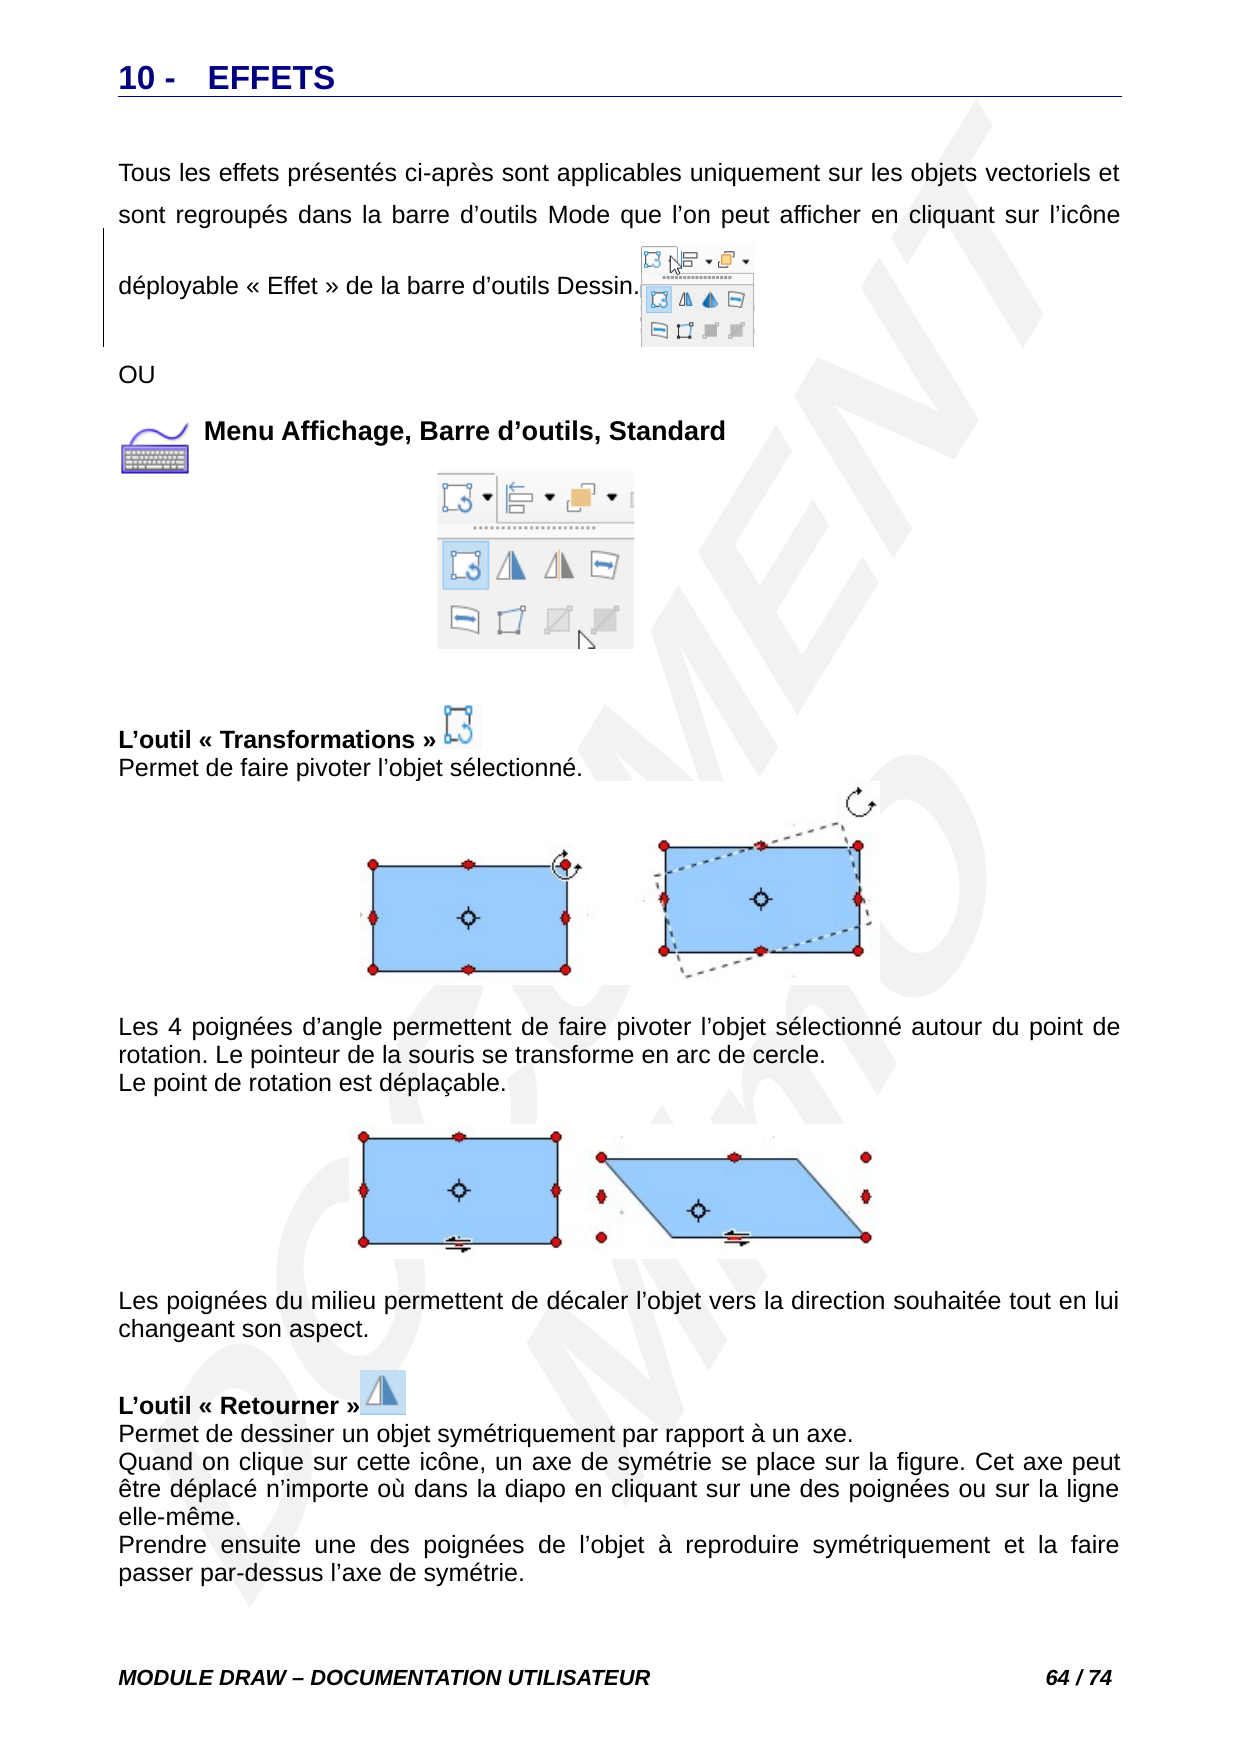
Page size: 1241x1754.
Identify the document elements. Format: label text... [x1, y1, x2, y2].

text Tous les effets présentés ci-après sont applicables uniquement sur les objets vectoriels et sont regroupés dans la barre d’outils Mode que l’on peut afficher en cliquant sur l’icône déployable « Effet » de la barre d’outils Dessin. [118, 158, 1122, 347]
subtitle Effets [118, 59, 1122, 96]
text Le point de rotation est déplaçable. [118, 1068, 1122, 1096]
text OU [118, 361, 1122, 388]
picture [117, 412, 192, 488]
picture [436, 704, 483, 749]
text L’outil « Retourner » [118, 1370, 1122, 1419]
text L’outil « Transformations » [118, 705, 1122, 754]
picture [360, 781, 881, 985]
picture [437, 469, 635, 649]
text Menu Affichage, Barre d’outils, Standard [192, 416, 1122, 447]
text Les 4 poignées d’angle permettent de faire pivoter l’objet sélectionné autour du point de rotation. Le pointeur de la souris se transforme en arc de cercle. [118, 1013, 1122, 1068]
text Permet de faire pivoter l’objet sélectionné. [118, 754, 1122, 782]
text Prendre ensuite une des poignées de l’objet à reproduire symétriquement et la faire passer par-dessus l’axe de symétrie. [118, 1531, 1122, 1587]
text Quand on clique sur cette icône, un axe de symétrie se place sur la figure. Cet axe peut être déplacé n’importe où dans la diapo en cliquant sur une des poignées ou sur la ligne elle-même. [118, 1447, 1122, 1531]
text Les poignées du milieu permettent de décaler l’objet vers la direction souhaitée tout en lui changeant son aspect. [118, 1287, 1122, 1342]
text Permet de dessiner un objet symétriquement par rapport à un axe. [118, 1419, 1122, 1447]
picture [349, 1124, 892, 1259]
picture [640, 242, 755, 347]
